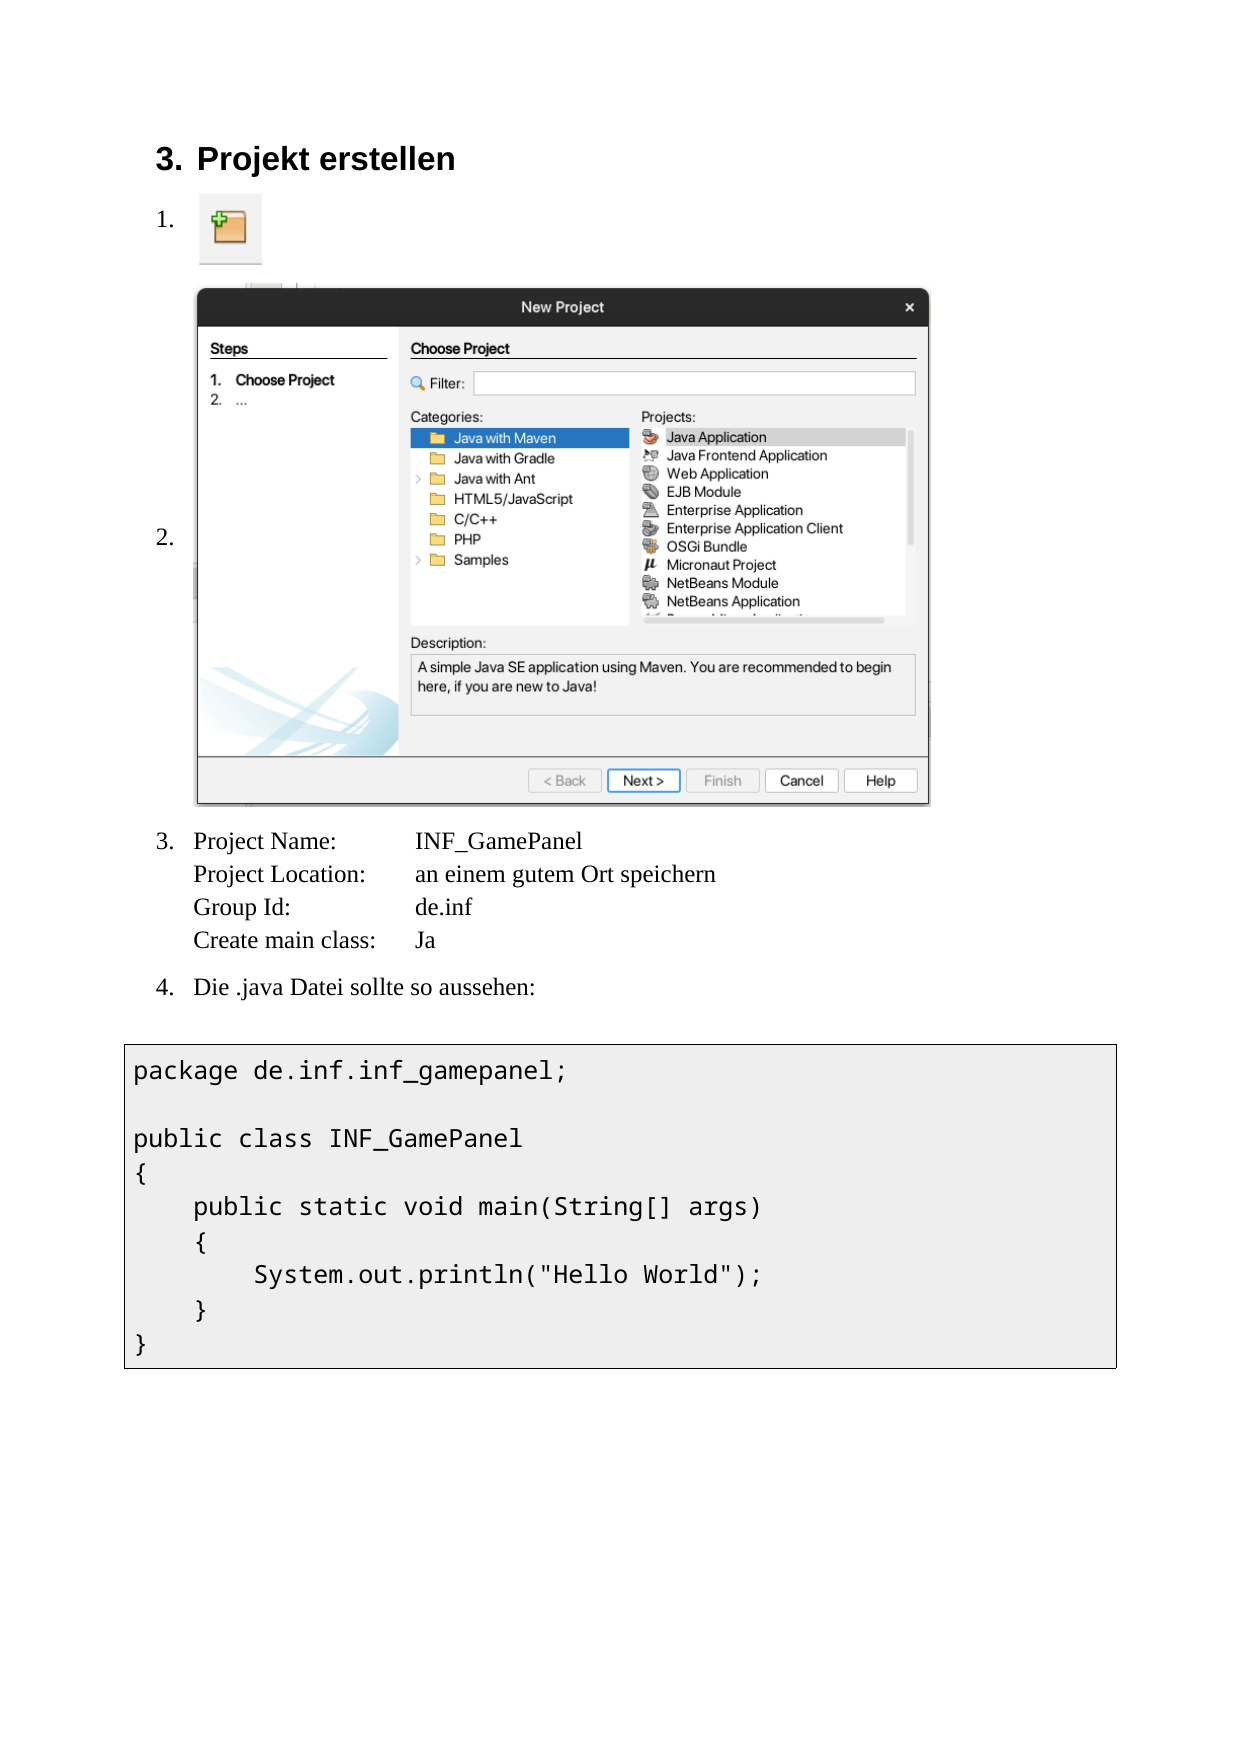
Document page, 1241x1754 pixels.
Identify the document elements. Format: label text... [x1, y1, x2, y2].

subtitle Projekt erstellen [155, 139, 1122, 177]
list Project Name: INF_GamePanel Project Location: an einem gutem Ort speichern Group Id: de.inf Create main class: Ja [156, 826, 1122, 954]
picture [193, 283, 931, 807]
list System.out.println("Hello World"); [133, 1257, 1107, 1291]
list { [133, 1223, 1107, 1257]
list public class INF_GamePanel [133, 1121, 1107, 1155]
picture [199, 190, 262, 265]
list public static void main(String[] args) [133, 1189, 1107, 1223]
list } [133, 1291, 1107, 1325]
list Die .java Datei sollte so aussehen: [156, 972, 1122, 1001]
list } [133, 1325, 1107, 1359]
list { [133, 1155, 1107, 1189]
list package de.inf.inf_gamepanel; [133, 1053, 1107, 1087]
